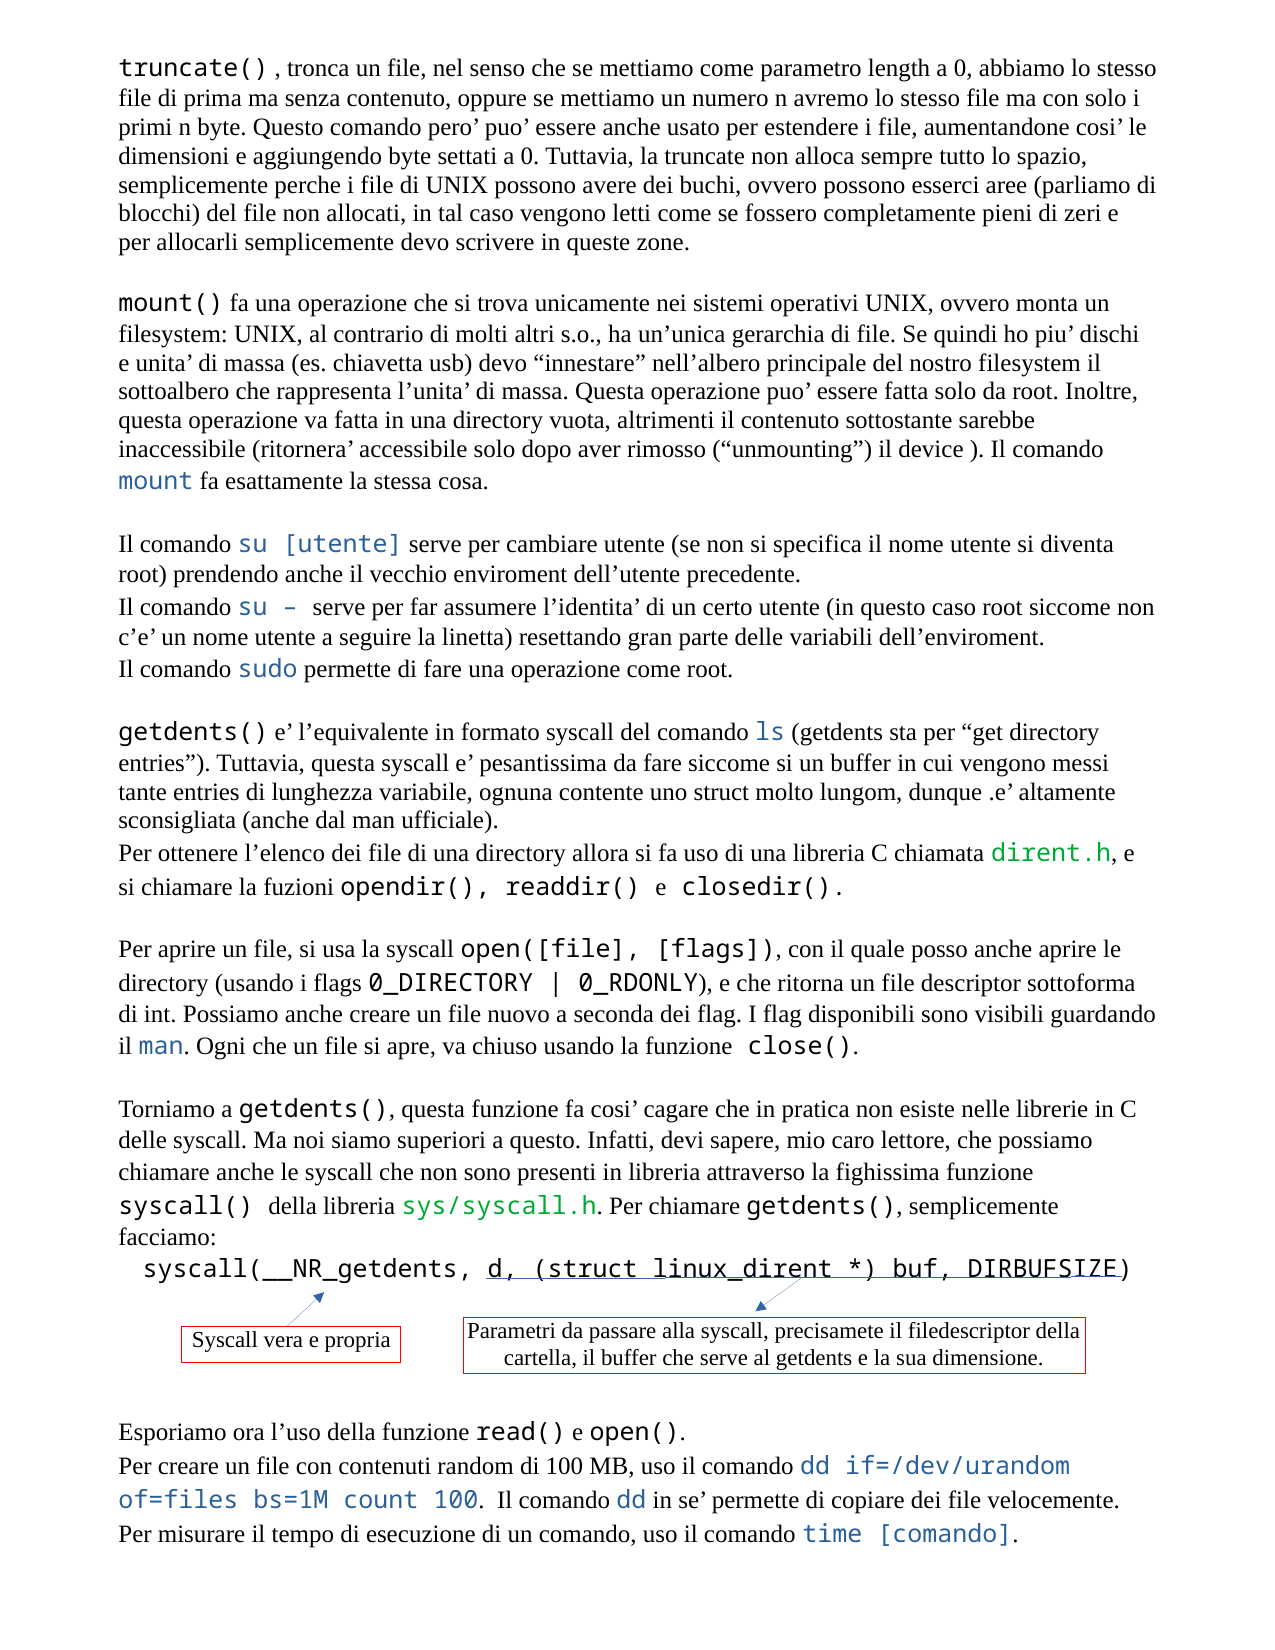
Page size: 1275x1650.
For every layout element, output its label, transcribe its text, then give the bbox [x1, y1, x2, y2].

text Esporiamo ora l’uso della funzione read() e open(). [118, 1414, 1157, 1448]
text Il comando su – serve per far assumere l’identita’ di un certo utente (in questo caso root siccome non c’e’ un nome utente a seguire la linetta) resettando gran parte delle variabili dell’enviroment. [118, 588, 1157, 651]
text Per aprire un file, si usa la syscall open([file], [flags]), con il quale posso anche aprire le directory (usando i flags 0_DIRECTORY | 0_RDONLY), e che ritorna un file descriptor sottoforma di int. Possiamo anche creare un file nuovo a seconda dei flag. I flag disponibili sono visibili guardando il man. Ogni che un file si apre, va chiuso usando la funzione close(). [118, 931, 1157, 1062]
text Per ottenere l’elenco dei file di una directory allora si fa uso di una libreria C chiamata dirent.h, e si chiamare la fuzioni opendir(), readdir() e closedir(). [118, 834, 1157, 902]
text Per misurare il tempo di esecuzione di un comando, uso il comando time [comando]. [118, 1516, 1157, 1550]
text Per creare un file con contenuti random di 100 MB, uso il comando dd if=/dev/urandom of=files bs=1M count 100. Il comando dd in se’ permette di copiare dei file velocemente. [118, 1448, 1157, 1516]
text Il comando su [utente] serve per cambiare utente (se non si specifica il nome utente si diventa root) prendendo anche il vecchio enviroment dell’utente precedente. [118, 525, 1157, 588]
text mount() fa una operazione che si trova unicamente nei sistemi operativi UNIX, ovvero monta un filesystem: UNIX, al contrario di molti altri s.o., ha un’unica gerarchia di file. Se quindi ho piu’ dischi e unita’ di massa (es. chiavetta usb) devo “innestare” nell’albero principale del nostro filesystem il sottoalbero che rappresenta l’unita’ di massa. Questa operazione puo’ essere fatta solo da root. Inoltre, questa operazione va fatta in una directory vuota, altrimenti il contenuto sottostante sarebbe inaccessibile (ritornera’ accessibile solo dopo aver rimosso (“unmounting”) il device ). Il comando mount fa esattamente la stessa cosa. [118, 285, 1157, 497]
text Torniamo a getdents(), questa funzione fa cosi’ cagare che in pratica non esiste nelle librerie in C delle syscall. Ma noi siamo superiori a questo. Infatti, devi sapere, mio caro lettore, che possiamo chiamare anche le syscall che non sono presenti in libreria attraverso la fighissima funzione syscall() della libreria sys/syscall.h. Per chiamare getdents(), semplicemente facciamo: [118, 1091, 1157, 1250]
text truncate() , tronca un file, nel senso che se mettiamo come parametro length a 0, abbiamo lo stesso file di prima ma senza contenuto, oppure se mettiamo un numero n avremo lo stesso file ma con solo i primi n byte. Questo comando pero’ puo’ essere anche usato per estendere i file, aumentandone cosi’ le dimensioni e aggiungendo byte settati a 0. Tuttavia, la truncate non alloca sempre tutto lo spazio, semplicemente perche i file di UNIX possono avere dei buchi, ovvero possono esserci aree (parliamo di blocchi) del file non allocati, in tal caso vengono letti come se fossero completamente pieni di zeri e per allocarli semplicemente devo scrivere in queste zone. [118, 49, 1157, 256]
text getdents() e’ l’equivalente in formato syscall del comando ls (getdents sta per “get directory entries”). Tuttavia, questa syscall e’ pesantissima da fare siccome si un buffer in cui vengono messi tante entries di lunghezza variabile, ognuna contente uno struct molto lungom, dunque .e’ altamente sconsigliata (anche dal man ufficiale). [118, 714, 1157, 834]
text syscall(__NR_getdents, d, (struct linux_dirent *) buf, DIRBUFSIZE) [118, 1250, 1157, 1284]
text Il comando sudo permette di fare una operazione come root. [118, 651, 1157, 685]
